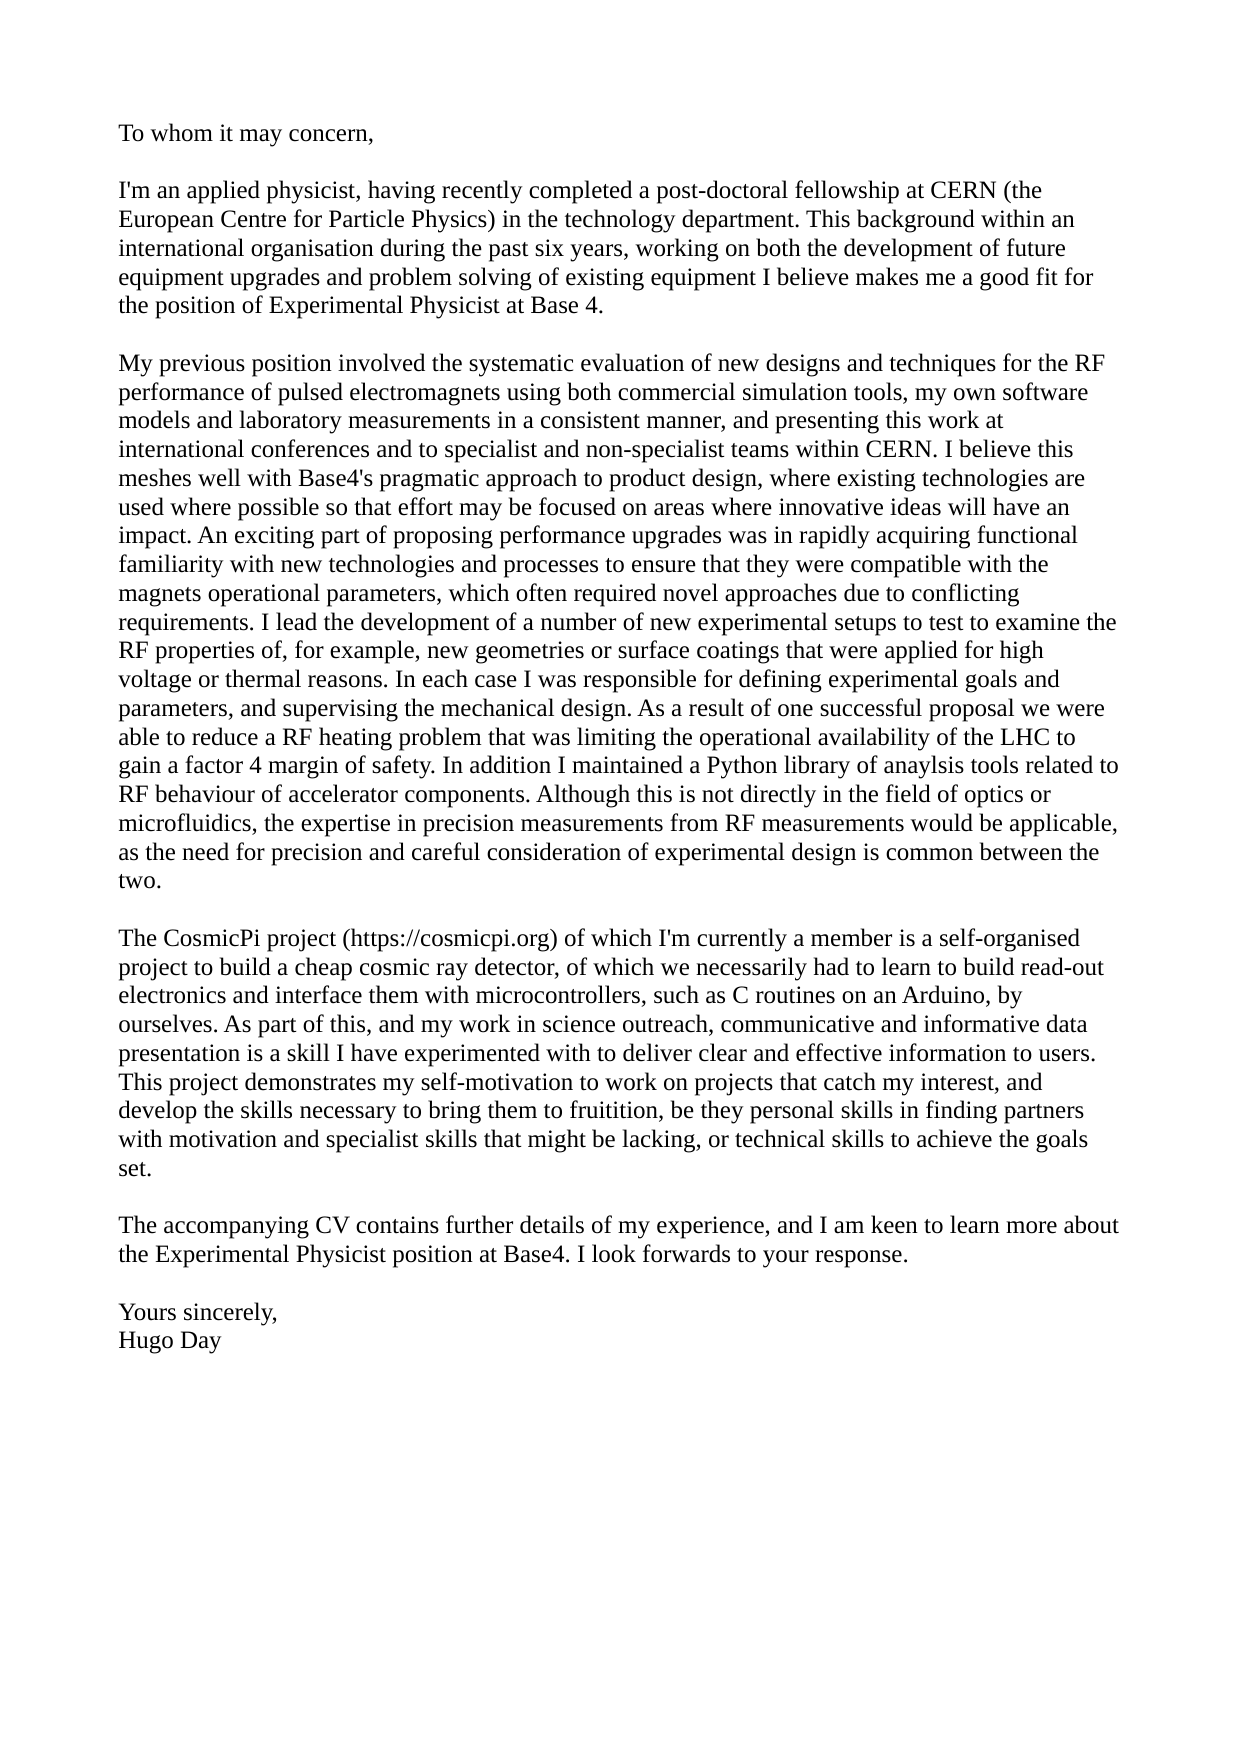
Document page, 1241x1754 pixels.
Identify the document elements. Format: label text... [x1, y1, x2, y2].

text To whom it may concern, [118, 118, 1122, 147]
text Hugo Day [118, 1326, 1122, 1354]
text Yours sincerely, [118, 1297, 1122, 1326]
text My previous position involved the systematic evaluation of new designs and techniques for the RF performance of pulsed electromagnets using both commercial simulation tools, my own software models and laboratory measurements in a consistent manner, and presenting this work at international conferences and to specialist and non-specialist teams within CERN. I believe this meshes well with Base4's pragmatic approach to product design, where existing technologies are used where possible so that effort may be focused on areas where innovative ideas will have an impact. An exciting part of proposing performance upgrades was in rapidly acquiring functional familiarity with new technologies and processes to ensure that they were compatible with the magnets operational parameters, which often required novel approaches due to conflicting requirements. I lead the development of a number of new experimental setups to test to examine the RF properties of, for example, new geometries or surface coatings that were applied for high voltage or thermal reasons. In each case I was responsible for defining experimental goals and parameters, and supervising the mechanical design. As a result of one successful proposal we were able to reduce a RF heating problem that was limiting the operational availability of the LHC to gain a factor 4 margin of safety. In addition I maintained a Python library of anaylsis tools related to RF behaviour of accelerator components. Although this is not directly in the field of optics or microfluidics, the expertise in precision measurements from RF measurements would be applicable, as the need for precision and careful consideration of experimental design is common between the two. [118, 348, 1122, 894]
text The accompanying CV contains further details of my experience, and I am keen to learn more about the Experimental Physicist position at Base4. I look forwards to your response. [118, 1211, 1122, 1268]
text I'm an applied physicist, having recently completed a post-doctoral fellowship at CERN (the European Centre for Particle Physics) in the technology department. This background within an international organisation during the past six years, working on both the development of future equipment upgrades and problem solving of existing equipment I believe makes me a good fit for the position of Experimental Physicist at Base 4. [118, 176, 1122, 319]
text The CosmicPi project (https://cosmicpi.org) of which I'm currently a member is a self-organised project to build a cheap cosmic ray detector, of which we necessarily had to learn to build read-out electronics and interface them with microcontrollers, such as C routines on an Arduino, by ourselves. As part of this, and my work in science outreach, communicative and informative data presentation is a skill I have experimented with to deliver clear and effective information to users. This project demonstrates my self-motivation to work on projects that catch my interest, and develop the skills necessary to bring them to fruitition, be they personal skills in finding partners with motivation and specialist skills that might be lacking, or technical skills to achieve the goals set. [118, 923, 1122, 1182]
